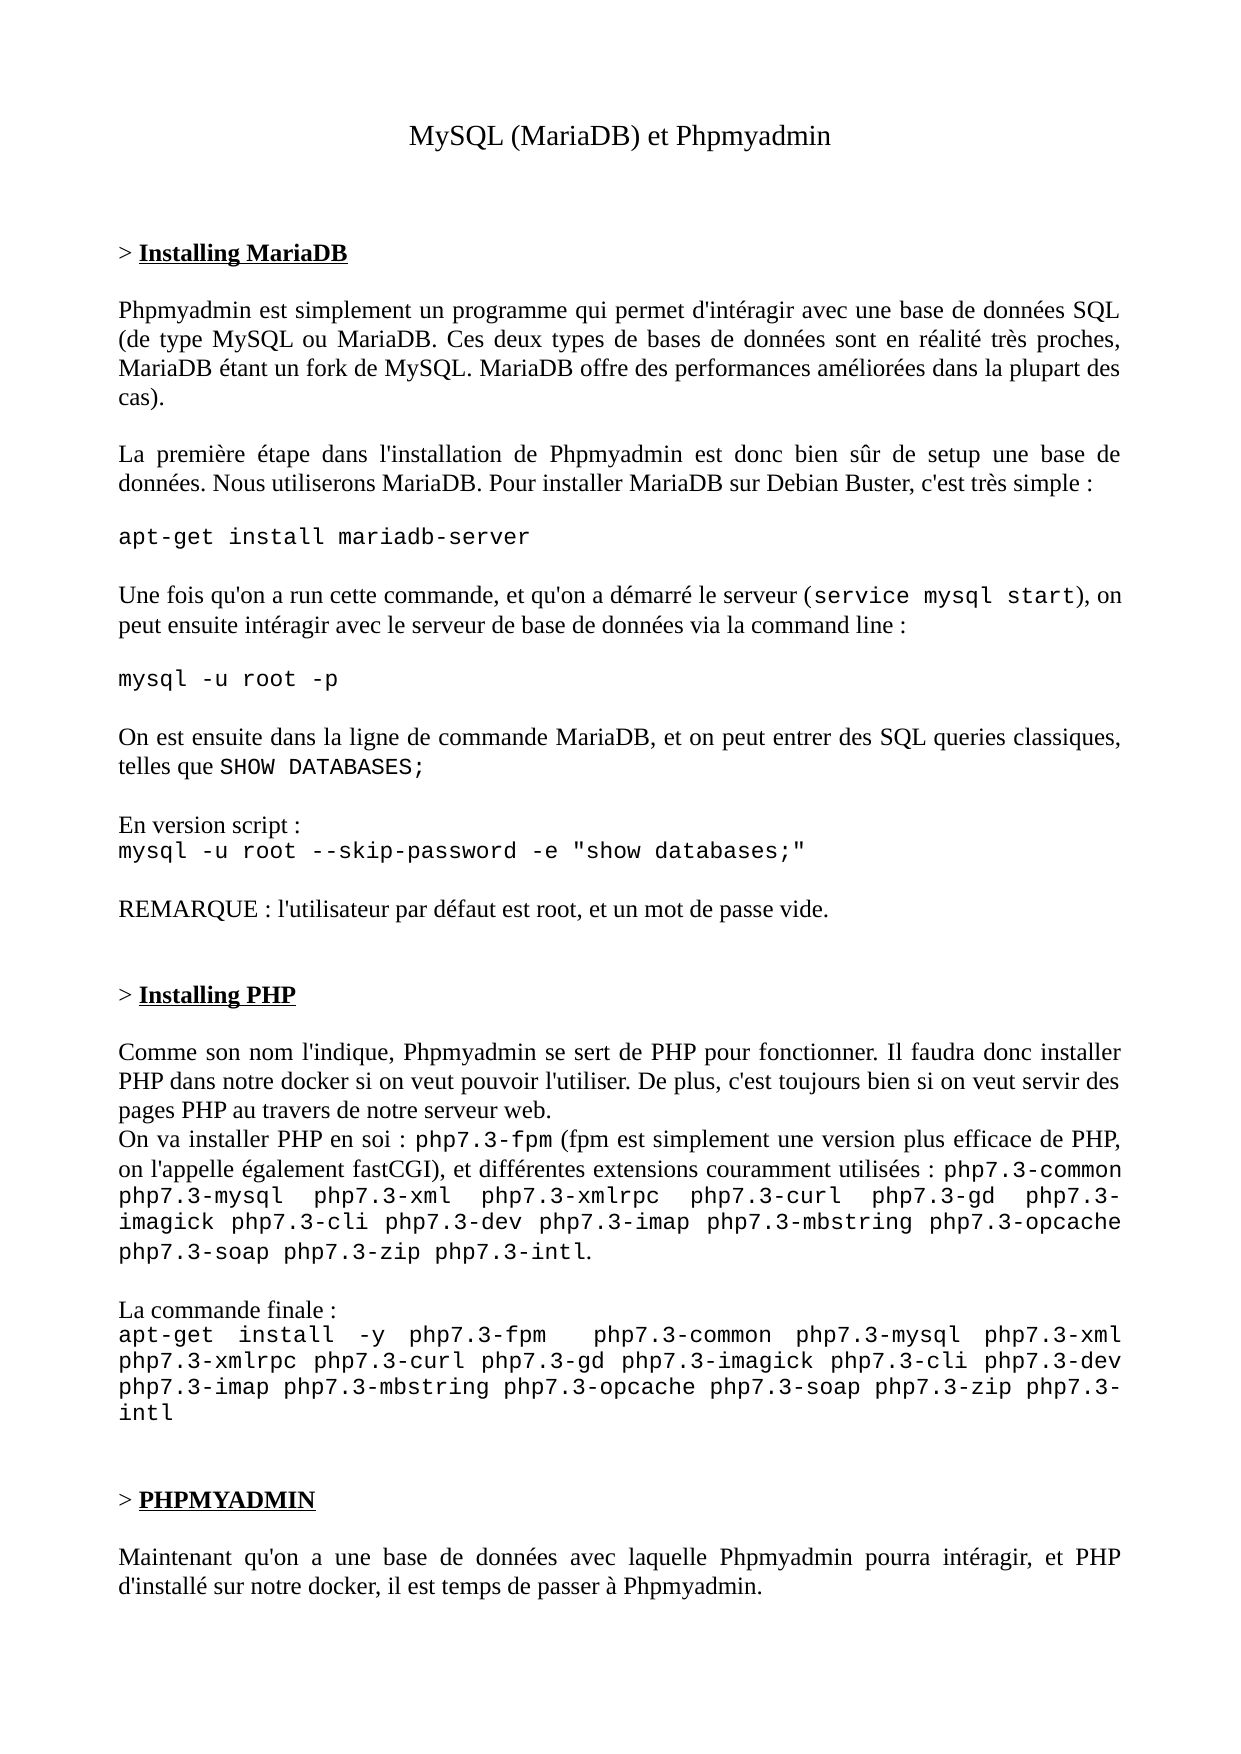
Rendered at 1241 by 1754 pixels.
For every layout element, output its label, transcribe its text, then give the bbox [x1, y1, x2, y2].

text > Installing PHP [118, 980, 1122, 1009]
text apt-get install -y php7.3-fpm php7.3-common php7.3-mysql php7.3-xml php7.3-xmlrpc php7.3-curl php7.3-gd php7.3-imagick php7.3-cli php7.3-dev php7.3-imap php7.3-mbstring php7.3-opcache php7.3-soap php7.3-zip php7.3-intl [118, 1324, 1122, 1427]
text mysql -u root --skip-password -e "show databases;" [118, 839, 1122, 865]
text La commande finale : [118, 1295, 1122, 1324]
text La première étape dans l'installation de Phpmyadmin est donc bien sûr de setup une base de données. Nous utiliserons MariaDB. Pour installer MariaDB sur Debian Buster, c'est très simple : [118, 439, 1122, 497]
text Maintenant qu'on a une base de données avec laquelle Phpmyadmin pourra intéragir, et PHP d'installé sur notre docker, il est temps de passer à Phpmyadmin. [118, 1542, 1122, 1600]
text En version script : [118, 810, 1122, 839]
text > PHPMYADMIN [118, 1485, 1122, 1514]
text > Installing MariaDB [118, 238, 1122, 267]
text Une fois qu'on a run cette commande, et qu'on a démarré le serveur (service mysql start), on peut ensuite intéragir avec le serveur de base de données via la command line : [118, 580, 1122, 639]
text REMARQUE : l'utilisateur par défaut est root, et un mot de passe vide. [118, 894, 1122, 922]
text apt-get install mariadb-server [118, 525, 1122, 551]
text On va installer PHP en soi : php7.3-fpm (fpm est simplement une version plus efficace de PHP, on l'appelle également fastCGI), et différentes extensions couramment utilisées : php7.3-common php7.3-mysql php7.3-xml php7.3-xmlrpc php7.3-curl php7.3-gd php7.3-imagick php7.3-cli php7.3-dev php7.3-imap php7.3-mbstring php7.3-opcache php7.3-soap php7.3-zip php7.3-intl. [118, 1124, 1122, 1266]
text Comme son nom l'indique, Phpmyadmin se sert de PHP pour fonctionner. Il faudra donc installer PHP dans notre docker si on veut pouvoir l'utiliser. De plus, c'est toujours bien si on veut servir des pages PHP au travers de notre serveur web. [118, 1037, 1122, 1124]
text mysql -u root -p [118, 668, 1122, 694]
text MySQL (MariaDB) et Phpmyadmin [118, 118, 1122, 152]
text Phpmyadmin est simplement un programme qui permet d'intéragir avec une base de données SQL (de type MySQL ou MariaDB. Ces deux types de bases de données sont en réalité très proches, MariaDB étant un fork de MySQL. MariaDB offre des performances améliorées dans la plupart des cas). [118, 295, 1122, 410]
text On est ensuite dans la ligne de commande MariaDB, et on peut entrer des SQL queries classiques, telles que SHOW DATABASES; [118, 722, 1122, 781]
